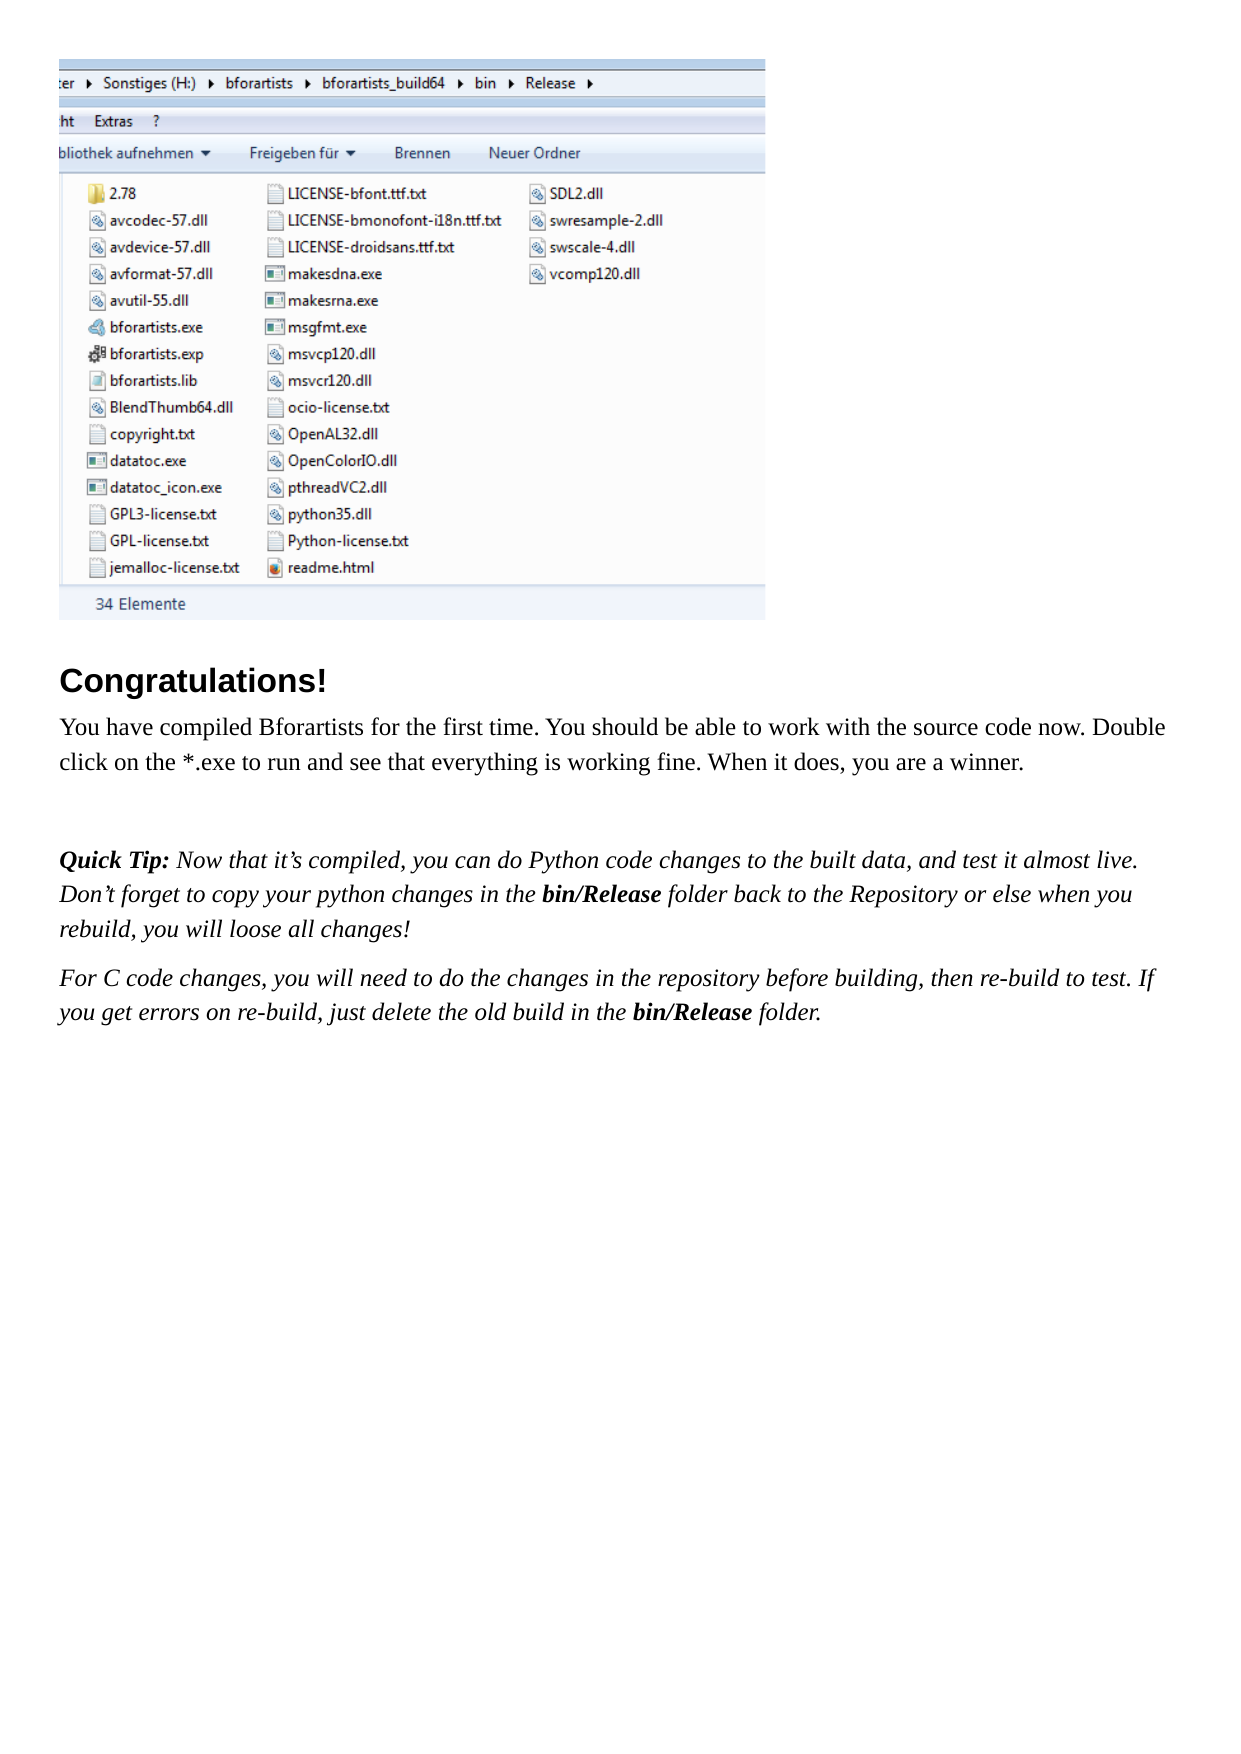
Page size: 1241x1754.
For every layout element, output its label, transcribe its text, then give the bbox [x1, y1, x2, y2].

text Quick Tip: Now that it’s compiled, you can do Python code changes to the built data, and test it almost live. Don’t forget to copy your python changes in the bin/Release folder back to the Repository or else when you rebuild, you will loose all changes! [59, 845, 1181, 942]
picture [59, 59, 766, 620]
text For C code changes, you will need to do the changes in the repository before building, then re-build to test. If you get errors on re-build, just delete the old build in the bin/Release folder. [59, 963, 1181, 1026]
subtitle Congratulations! [59, 661, 1181, 699]
text You have compiled Bforartists for the first time. You should be able to work with the source code now. Double click on the *.exe to run and see that everything is working fine. When it does, you are a winner. [59, 712, 1181, 775]
